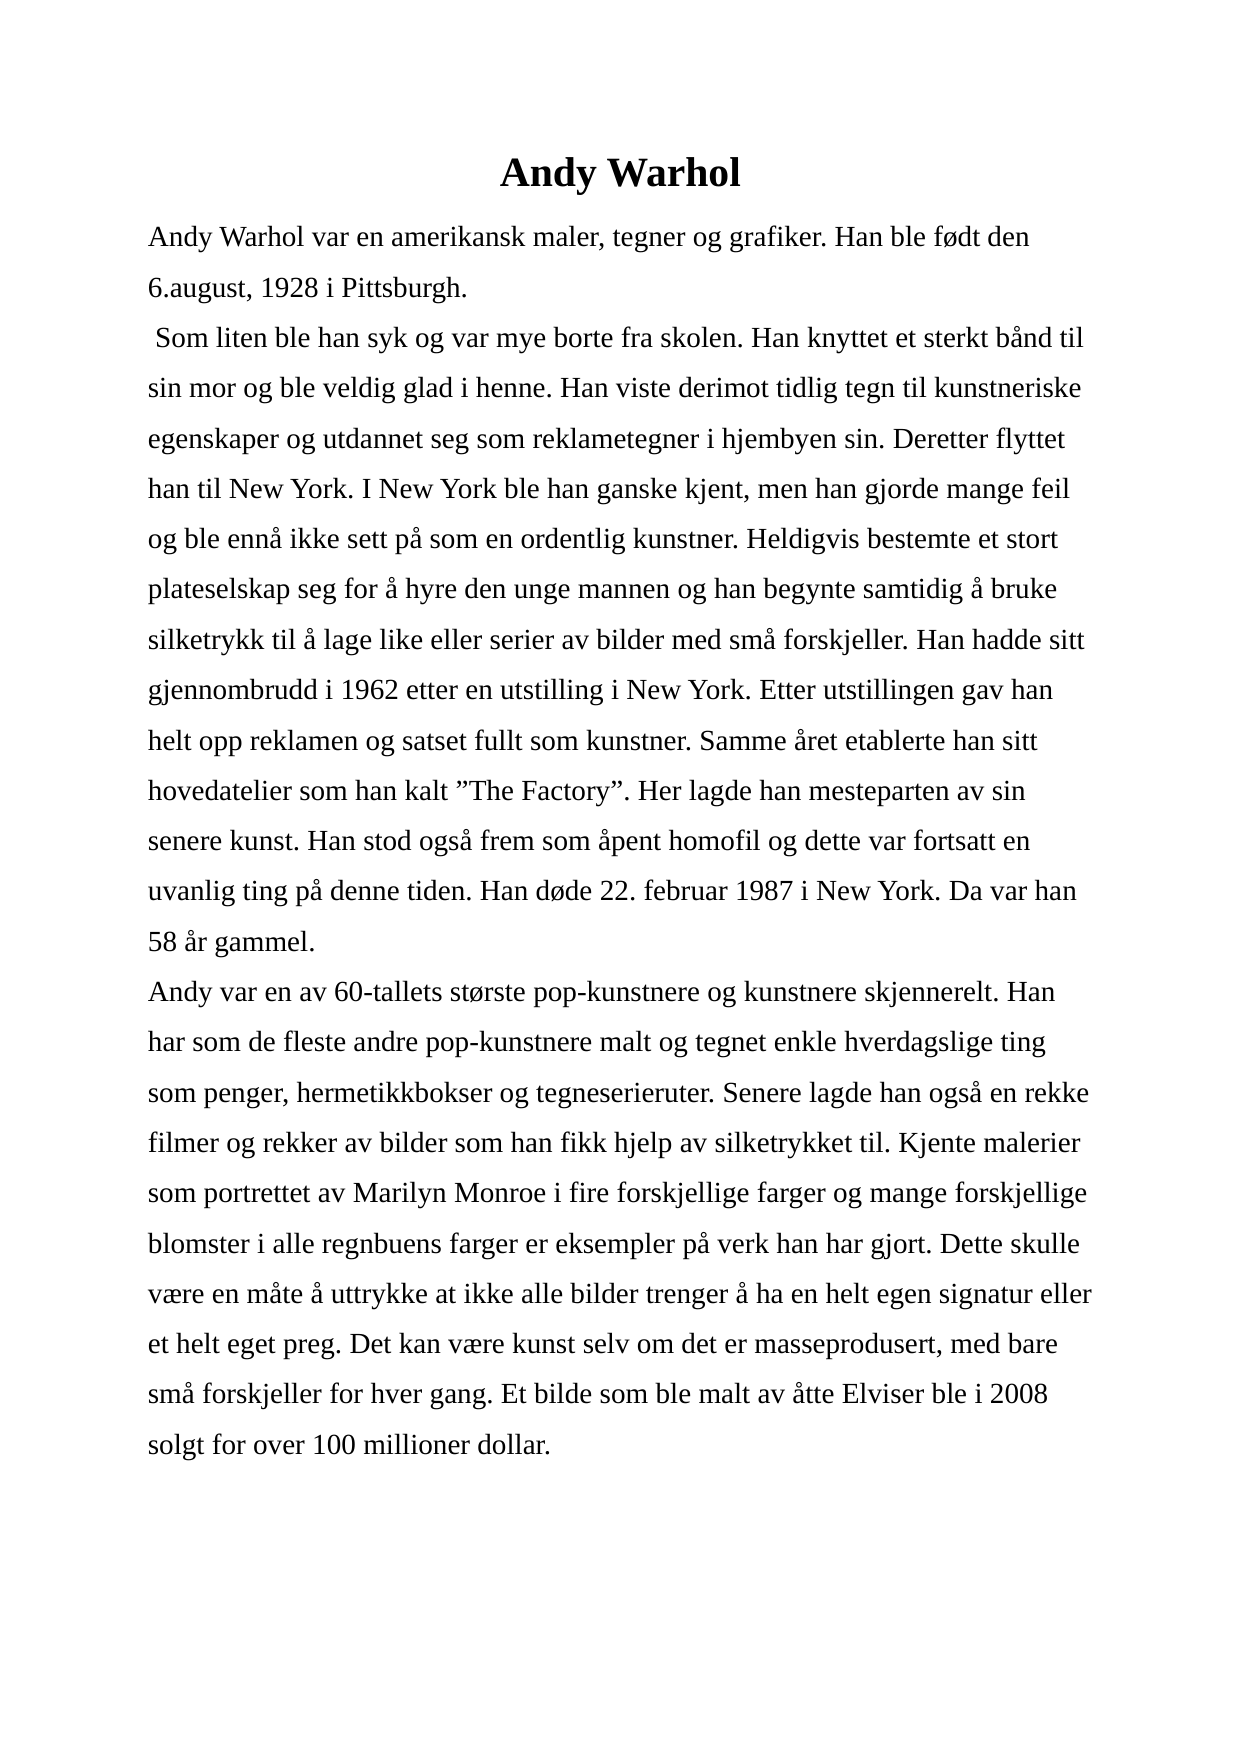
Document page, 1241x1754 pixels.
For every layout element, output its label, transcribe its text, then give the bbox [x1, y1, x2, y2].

text Som liten ble han syk og var mye borte fra skolen. Han knyttet et sterkt bånd til sin mor og ble veldig glad i henne. Han viste derimot tidlig tegn til kunstneriske egenskaper og utdannet seg som reklametegner i hjembyen sin. Deretter flyttet han til New York. I New York ble han ganske kjent, men han gjorde mange feil og ble ennå ikke sett på som en ordentlig kunstner. Heldigvis bestemte et stort plateselskap seg for å hyre den unge mannen og han begynte samtidig å bruke silketrykk til å lage like eller serier av bilder med små forskjeller. Han hadde sitt gjennombrudd i 1962 etter en utstilling i New York. Etter utstillingen gav han helt opp reklamen og satset fullt som kunstner. Samme året etablerte han sitt hovedatelier som han kalt ”The Factory”. Her lagde han mesteparten av sin senere kunst. Han stod også frem som åpent homofil og dette var fortsatt en uvanlig ting på denne tiden. Han døde 22. februar 1987 i New York. Da var han 58 år gammel. [148, 320, 1093, 957]
text Andy Warhol [148, 148, 1093, 196]
text Andy var en av 60-tallets største pop-kunstnere og kunstnere skjennerelt. Han har som de fleste andre pop-kunstnere malt og tegnet enkle hverdagslige ting som penger, hermetikkbokser og tegneserieruter. Senere lagde han også en rekke filmer og rekker av bilder som han fikk hjelp av silketrykket til. Kjente malerier som portrettet av Marilyn Monroe i fire forskjellige farger og mange forskjellige blomster i alle regnbuens farger er eksempler på verk han har gjort. Dette skulle være en måte å uttrykke at ikke alle bilder trenger å ha en helt egen signatur eller et helt eget preg. Det kan være kunst selv om det er masseprodusert, med bare små forskjeller for hver gang. Et bilde som ble malt av åtte Elviser ble i 2008 solgt for over 100 millioner dollar. [148, 974, 1093, 1461]
text Andy Warhol var en amerikansk maler, tegner og grafiker. Han ble født den 6.august, 1928 i Pittsburgh. [148, 219, 1093, 303]
